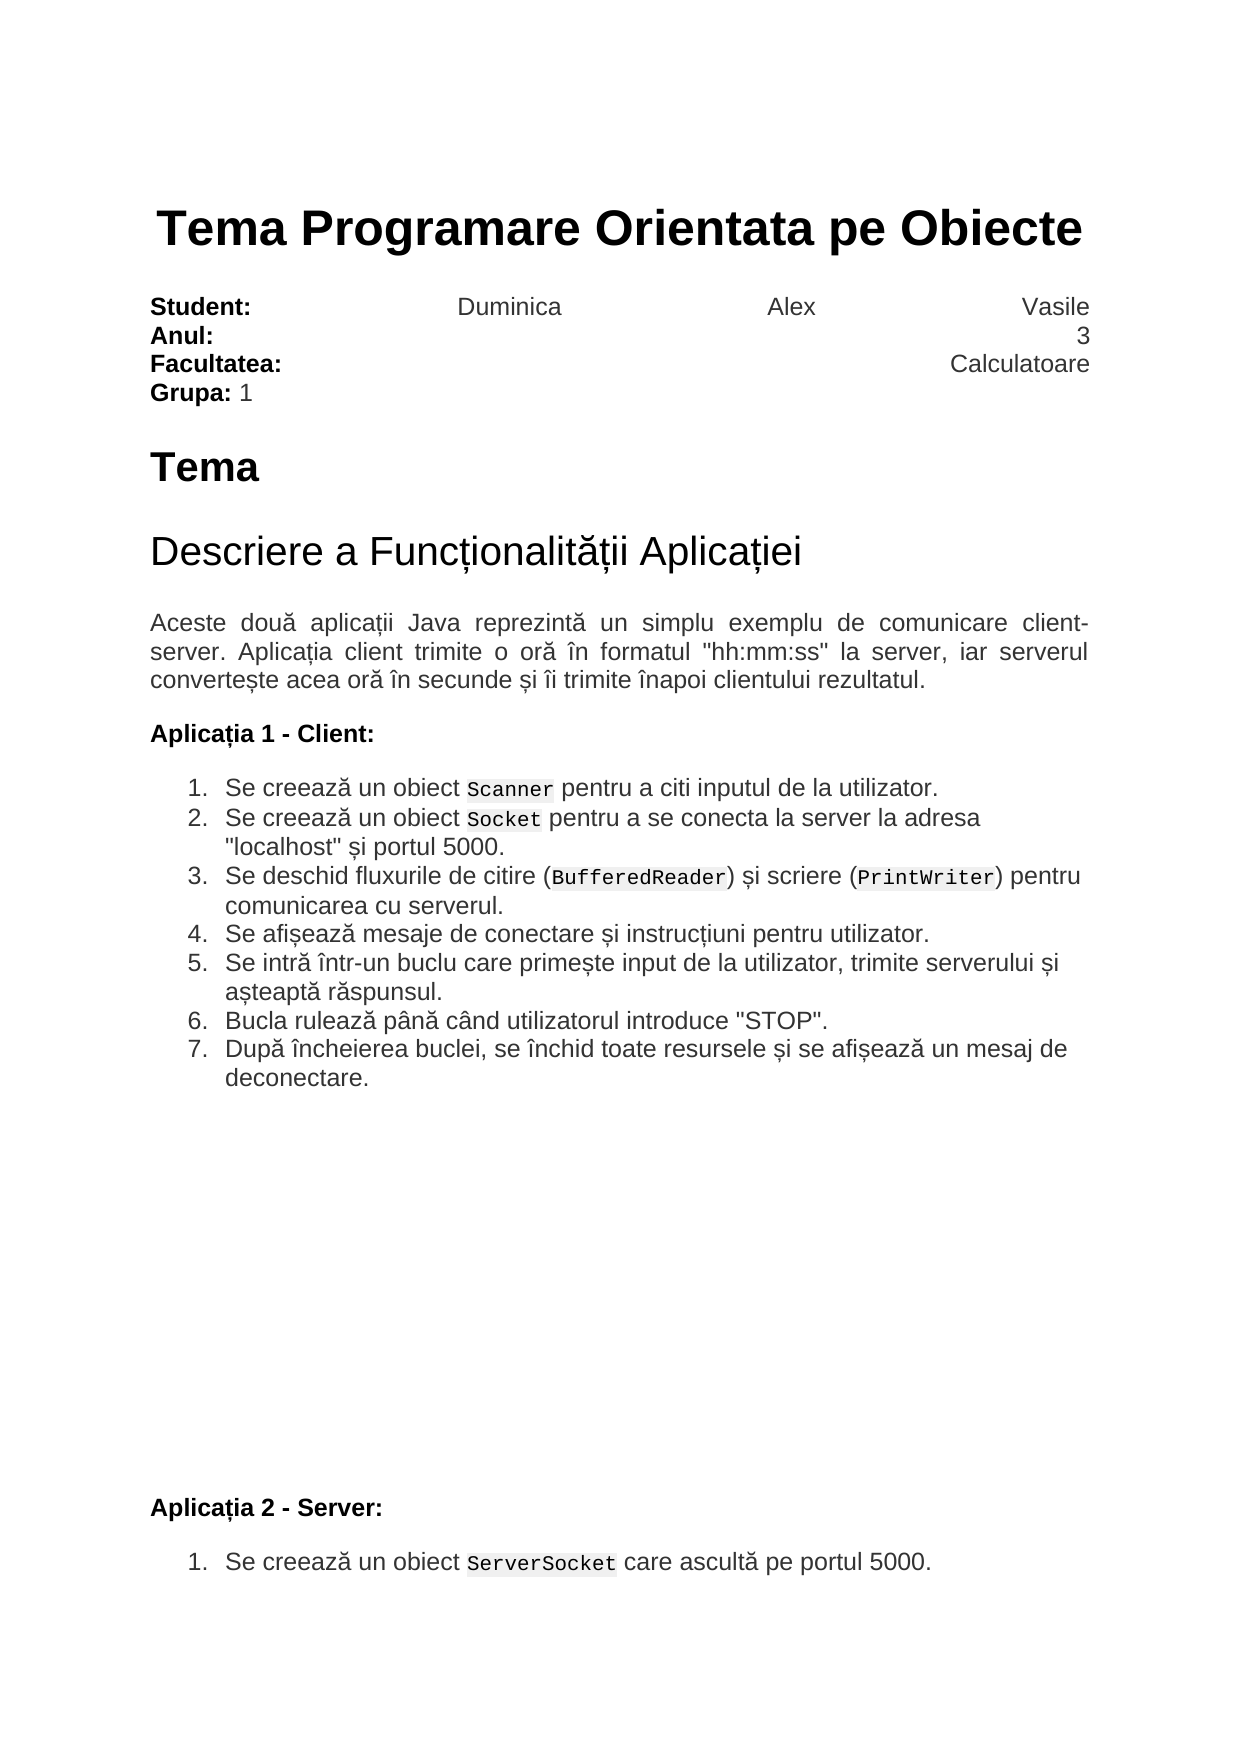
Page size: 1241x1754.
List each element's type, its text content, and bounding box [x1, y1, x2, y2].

list Bucla rulează până când utilizatorul introduce "STOP". [187, 1006, 1090, 1034]
subtitle Tema Programare Orientata pe Obiecte [150, 198, 1090, 255]
list Se intră într-un buclu care primește input de la utilizator, trimite serverului și așteaptă răspunsul. [187, 948, 1090, 1006]
text Aplicația 1 - Client: [150, 719, 1090, 748]
list Se creează un obiect Socket pentru a se conecta la server la adresa "localhost" și portul 5000. [187, 803, 1090, 861]
list Se afișează mesaje de conectare și instrucțiuni pentru utilizator. [187, 919, 1090, 948]
list Se creează un obiect Scanner pentru a citi inputul de la utilizator. [187, 773, 1090, 803]
list După încheierea buclei, se închid toate resursele și se afișează un mesaj de deconectare. [187, 1034, 1090, 1092]
list Se creează un obiect ServerSocket care ascultă pe portul 5000. [187, 1547, 1090, 1577]
text Aplicația 2 - Server: [150, 1493, 1090, 1522]
text Aceste două aplicații Java reprezintă un simplu exemplu de comunicare client-server. Aplicația client trimite o oră în formatul "hh:mm:ss" la server, iar serverul convertește acea oră în secunde și îi trimite înapoi clientului rezultatul. [150, 608, 1090, 694]
list Se deschid fluxurile de citire (BufferedReader) și scriere (PrintWriter) pentru comunicarea cu serverul. [187, 861, 1090, 919]
text Student: Duminica Alex Vasile Anul: 3 Facultatea: Calculatoare Grupa: 1 [150, 292, 1090, 407]
subtitle Tema [150, 442, 1090, 490]
subtitle Descriere a Funcționalității Aplicației [150, 527, 1090, 574]
